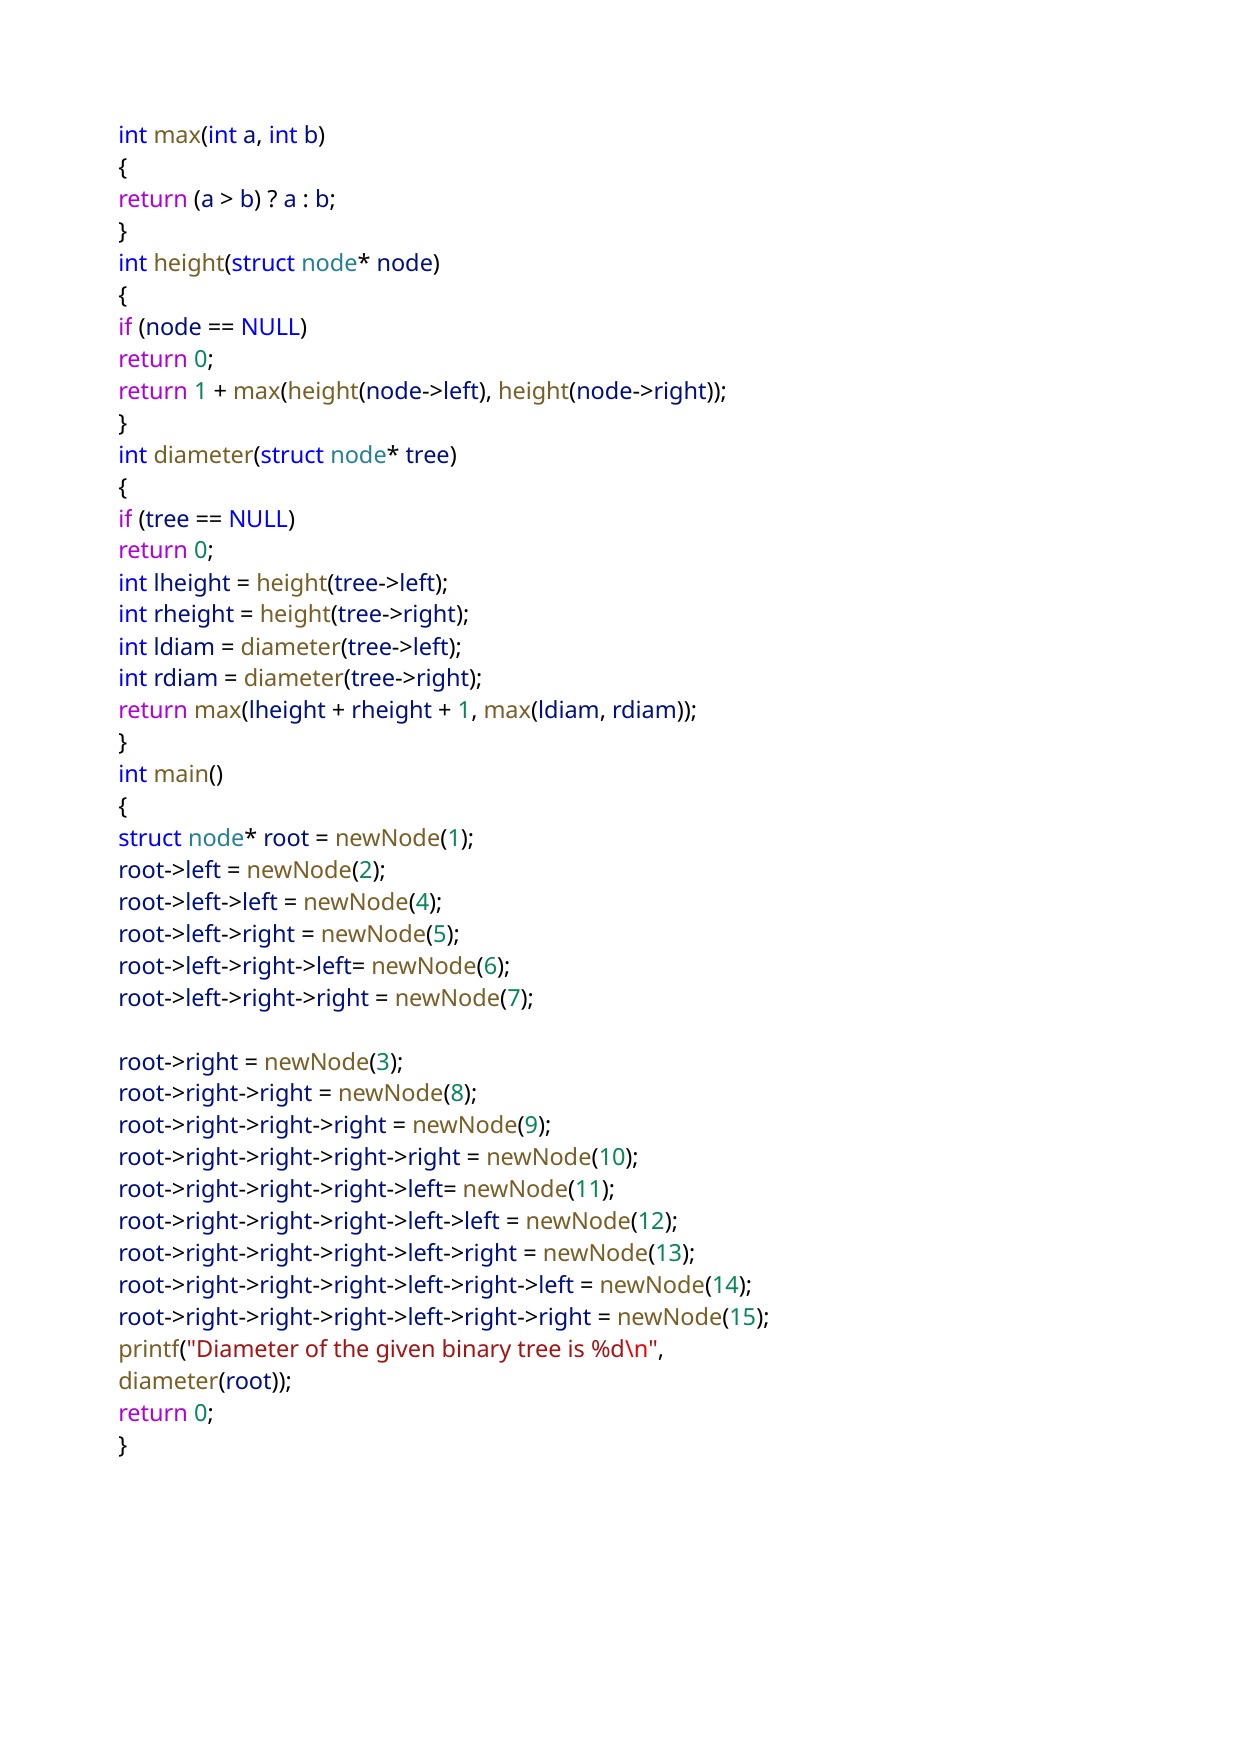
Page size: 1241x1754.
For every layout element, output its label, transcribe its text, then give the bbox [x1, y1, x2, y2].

text int main() [118, 758, 1122, 790]
text return (a > b) ? a : b; [118, 182, 1122, 214]
text return 0; [118, 342, 1122, 374]
text root->right->right->right = newNode(9); [118, 1109, 1122, 1141]
text diameter(root)); [118, 1364, 1122, 1397]
text root->right->right->right->left->right = newNode(13); [118, 1237, 1122, 1269]
text root->right = newNode(3); [118, 1045, 1122, 1077]
text int ldiam = diameter(tree->left); [118, 630, 1122, 662]
text } [118, 1428, 1122, 1461]
text return 0; [118, 534, 1122, 566]
text int max(int a, int b) [118, 118, 1122, 150]
text } [118, 406, 1122, 438]
text if (node == NULL) [118, 310, 1122, 342]
text root->right->right->right->left->left = newNode(12); [118, 1205, 1122, 1237]
text root->right->right = newNode(8); [118, 1077, 1122, 1109]
text root->left->right = newNode(5); [118, 918, 1122, 949]
text printf("Diameter of the given binary tree is %d\n", [118, 1333, 1122, 1364]
text { [118, 790, 1122, 822]
text root->right->right->right->left->right->right = newNode(15); [118, 1301, 1122, 1333]
text int rdiam = diameter(tree->right); [118, 662, 1122, 694]
text } [118, 214, 1122, 246]
text if (tree == NULL) [118, 502, 1122, 534]
text int rheight = height(tree->right); [118, 598, 1122, 630]
text return max(lheight + rheight + 1, max(ldiam, rdiam)); [118, 694, 1122, 726]
text root->left->right->right = newNode(7); [118, 982, 1122, 1013]
text return 1 + max(height(node->left), height(node->right)); [118, 374, 1122, 406]
text return 0; [118, 1397, 1122, 1428]
text { [118, 278, 1122, 310]
text struct node* root = newNode(1); [118, 822, 1122, 854]
text root->left->left = newNode(4); [118, 886, 1122, 918]
text root->right->right->right->right = newNode(10); [118, 1141, 1122, 1173]
text { [118, 150, 1122, 182]
text int lheight = height(tree->left); [118, 566, 1122, 598]
text int diameter(struct node* tree) [118, 438, 1122, 470]
text root->left->right->left= newNode(6); [118, 949, 1122, 982]
text { [118, 470, 1122, 502]
text int height(struct node* node) [118, 246, 1122, 278]
text } [118, 726, 1122, 758]
text root->right->right->right->left->right->left = newNode(14); [118, 1269, 1122, 1301]
text root->right->right->right->left= newNode(11); [118, 1173, 1122, 1205]
text root->left = newNode(2); [118, 854, 1122, 886]
